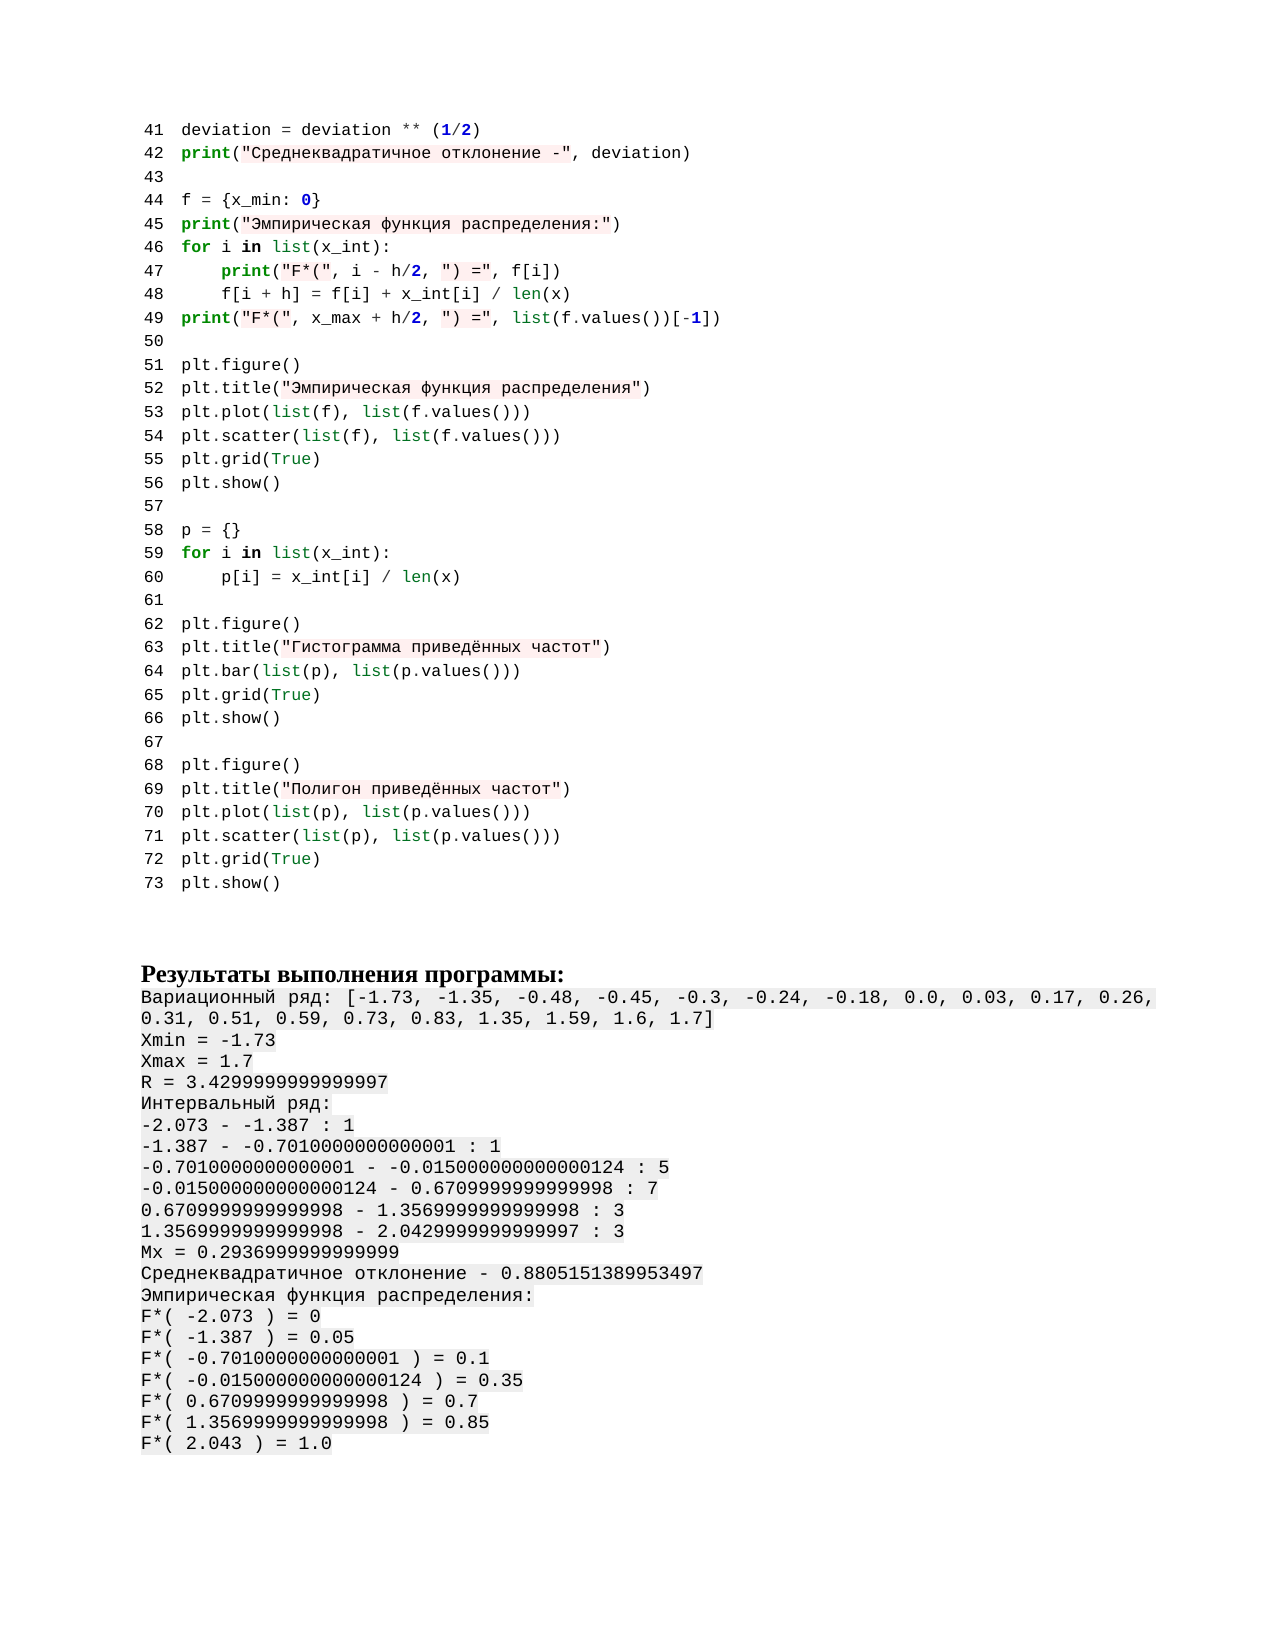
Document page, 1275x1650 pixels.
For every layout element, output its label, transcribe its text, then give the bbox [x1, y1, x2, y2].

text Среднеквадратичное отклонение - 0.8805151389953497 [141, 1264, 1156, 1285]
text R = 3.4299999999999997 [141, 1073, 1156, 1094]
text -0.015000000000000124 - 0.6709999999999998 : 7 [141, 1179, 1156, 1200]
text Результаты выполнения программы: [141, 959, 1156, 988]
text -2.073 - -1.387 : 1 [141, 1115, 1156, 1137]
text F*( -0.015000000000000124 ) = 0.35 [141, 1370, 1156, 1392]
text Xmin = -1.73 [141, 1030, 1156, 1052]
text -0.7010000000000001 - -0.015000000000000124 : 5 [141, 1158, 1156, 1179]
text Xmax = 1.7 [141, 1052, 1156, 1073]
text Эмпирическая функция распределения: [141, 1285, 1156, 1307]
table_header 41 42 43 44 45 46 47 48 49 50 51 52 53 54 55 56 57 58 59 60 61 62 63 64 65 66 67 68 69 70 71 72 73 [141, 118, 178, 930]
text F*( 0.6709999999999998 ) = 0.7 [141, 1392, 1156, 1413]
table_header deviation = deviation ** (1/2) print("Среднеквадратичное отклонение -", deviation) f = {x_min: 0} print("Эмпирическая функция распределения:") for i in list(x_int): print("F*(", i - h/2, ") =", f[i]) f[i + h] = f[i] + x_int[i] / len(x) print("F*(", x_max + h/2, ") =", list(f.values())[-1]) plt.figure() plt.title("Эмпирическая функция распределения") plt.plot(list(f), list(f.values())) plt.scatter(list(f), list(f.values())) plt.grid(True) plt.show() p = {} for i in list(x_int): p[i] = x_int[i] / len(x) plt.figure() plt.title("Гистограмма приведённых частот") plt.bar(list(p), list(p.values())) plt.grid(True) plt.show() plt.figure() plt.title("Полигон приведённых частот") plt.plot(list(p), list(p.values())) plt.scatter(list(p), list(p.values())) plt.grid(True) plt.show() [178, 118, 1044, 930]
text Mx = 0.2936999999999999 [141, 1243, 1156, 1264]
text F*( -1.387 ) = 0.05 [141, 1328, 1156, 1349]
text 1.3569999999999998 - 2.0429999999999997 : 3 [141, 1222, 1156, 1243]
text Интервальный ряд: [141, 1094, 1156, 1115]
text -1.387 - -0.7010000000000001 : 1 [141, 1137, 1156, 1158]
text F*( 2.043 ) = 1.0 [141, 1434, 1156, 1455]
text F*( 1.3569999999999998 ) = 0.85 [141, 1413, 1156, 1434]
text F*( -2.073 ) = 0 [141, 1307, 1156, 1328]
text Вариационный ряд: [-1.73, -1.35, -0.48, -0.45, -0.3, -0.24, -0.18, 0.0, 0.03, 0.17, 0.26, 0.31, 0.51, 0.59, 0.73, 0.83, 1.35, 1.59, 1.6, 1.7] [141, 988, 1156, 1030]
text F*( -0.7010000000000001 ) = 0.1 [141, 1349, 1156, 1370]
text 0.6709999999999998 - 1.3569999999999998 : 3 [141, 1200, 1156, 1222]
